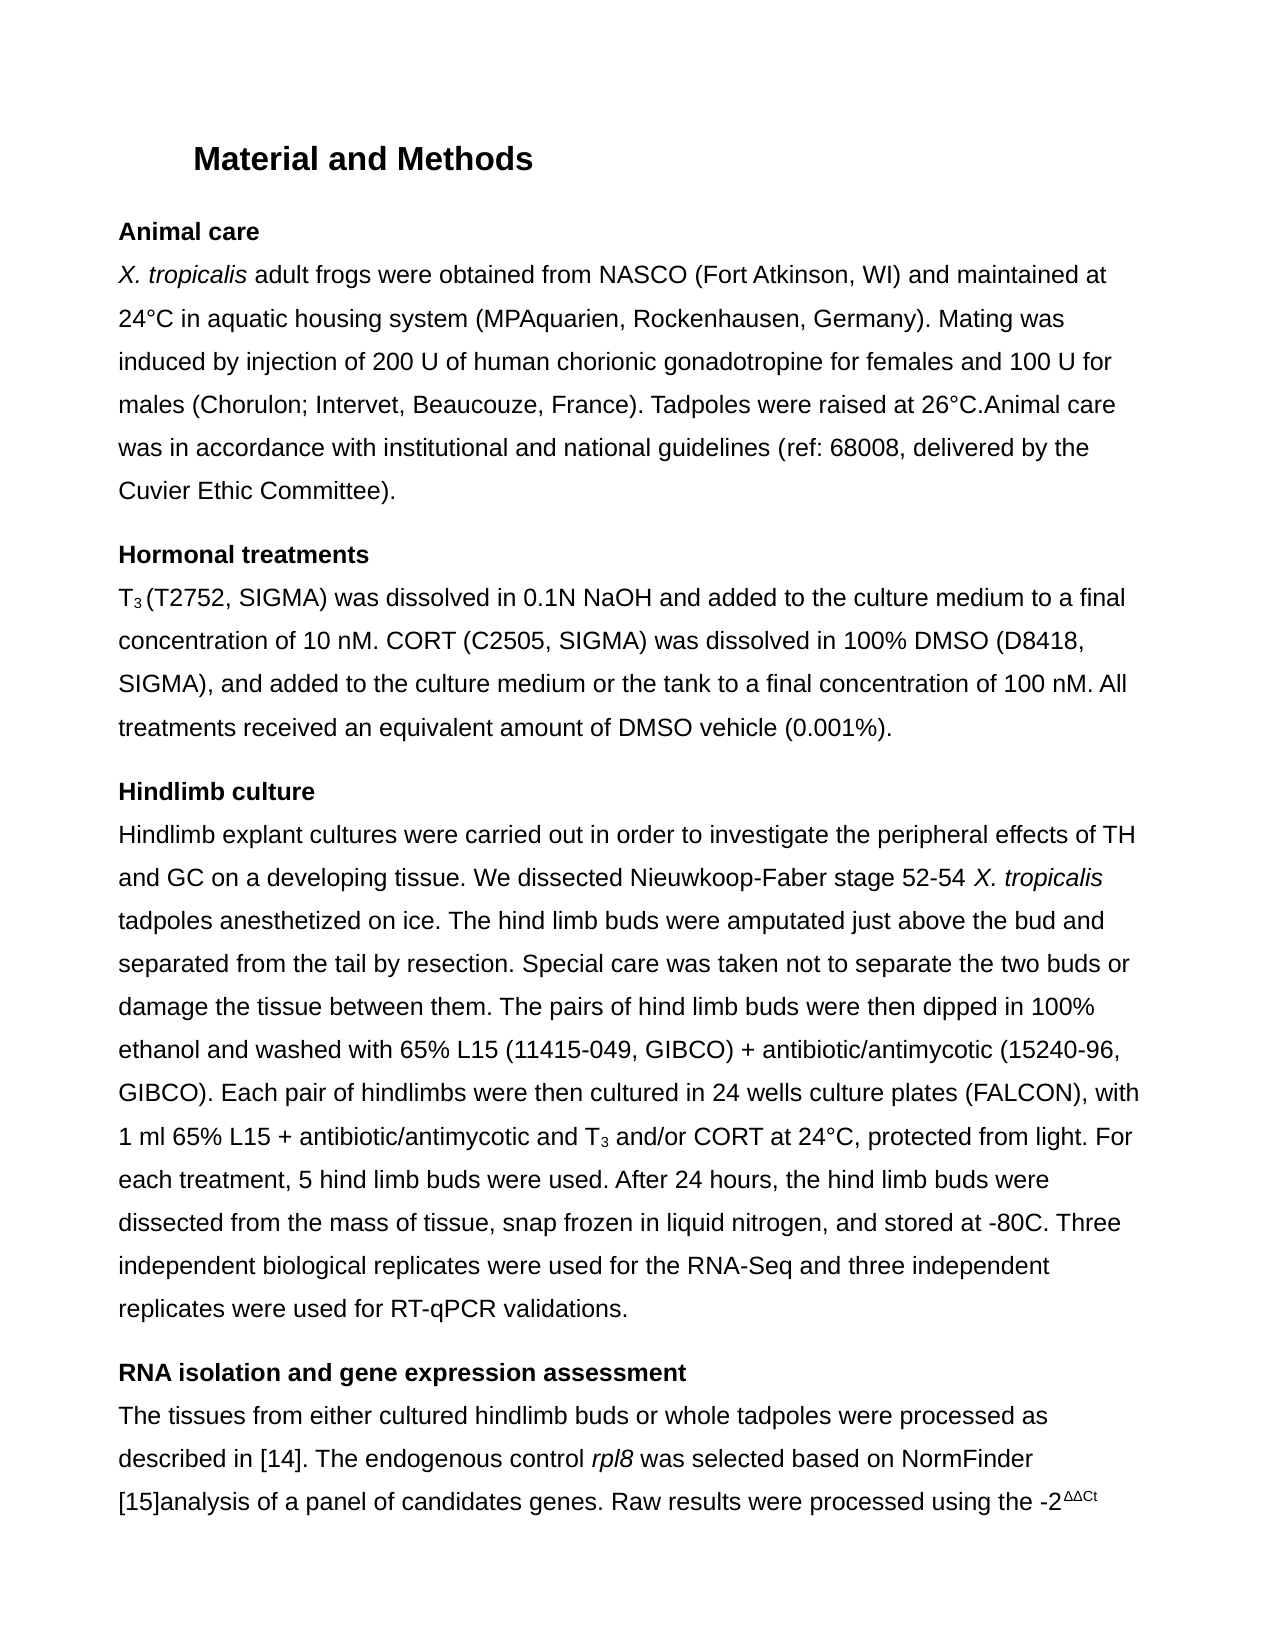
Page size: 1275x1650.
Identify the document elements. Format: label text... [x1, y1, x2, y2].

subtitle RNA isolation and gene expression assessment [118, 1358, 1157, 1387]
text X. tropicalis adult frogs were obtained from NASCO (Fort Atkinson, WI) and maintained at 24°C in aquatic housing system (MPAquarien, Rockenhausen, Germany). Mating was induced by injection of 200 U of human chorionic gonadotropine for females and 100 U for males (Chorulon; Intervet, Beaucouze, France). Tadpoles were raised at 26°C.Animal care was in accordance with institutional and national guidelines (ref: 68008, delivered by the Cuvier Ethic Committee). [118, 261, 1157, 505]
subtitle Hindlimb culture [118, 777, 1157, 805]
text T3 (T2752, SIGMA) was dissolved in 0.1N NaOH and added to the culture medium to a final concentration of 10 nM. CORT (C2505, SIGMA) was dissolved in 100% DMSO (D8418, SIGMA), and added to the culture medium or the tank to a final concentration of 100 nM. All treatments received an equivalent amount of DMSO vehicle (0.001%). [118, 583, 1157, 741]
text Hindlimb explant cultures were carried out in order to investigate the peripheral effects of TH and GC on a developing tissue. We dissected Nieuwkoop-Faber stage 52-54 X. tropicalis tadpoles anesthetized on ice. The hind limb buds were amputated just above the bud and separated from the tail by resection. Special care was taken not to separate the two buds or damage the tissue between them. The pairs of hind limb buds were then dipped in 100% ethanol and washed with 65% L15 (11415-049, GIBCO) + antibiotic/antimycotic (15240-96, GIBCO). Each pair of hindlimbs were then cultured in 24 wells culture plates (FALCON), with 1 ml 65% L15 + antibiotic/antimycotic and T3 and/or CORT at 24°C, protected from light. For each treatment, 5 hind limb buds were used. After 24 hours, the hind limb buds were dissected from the mass of tissue, snap frozen in liquid nitrogen, and stored at -80C. Three independent biological replicates were used for the RNA-Seq and three independent replicates were used for RT-qPCR validations. [118, 820, 1157, 1323]
subtitle Hormonal treatments [118, 540, 1157, 569]
text The tissues from either cultured hindlimb buds or whole tadpoles were processed as described in [14]⁠. The endogenous control rpl8 was selected based on NormFinder [15]analysis of a panel of candidates genes. Raw results were processed using the -2ΔΔCt [118, 1401, 1157, 1516]
subtitle Material and Methods [193, 139, 1157, 177]
subtitle Animal care [118, 217, 1157, 246]
